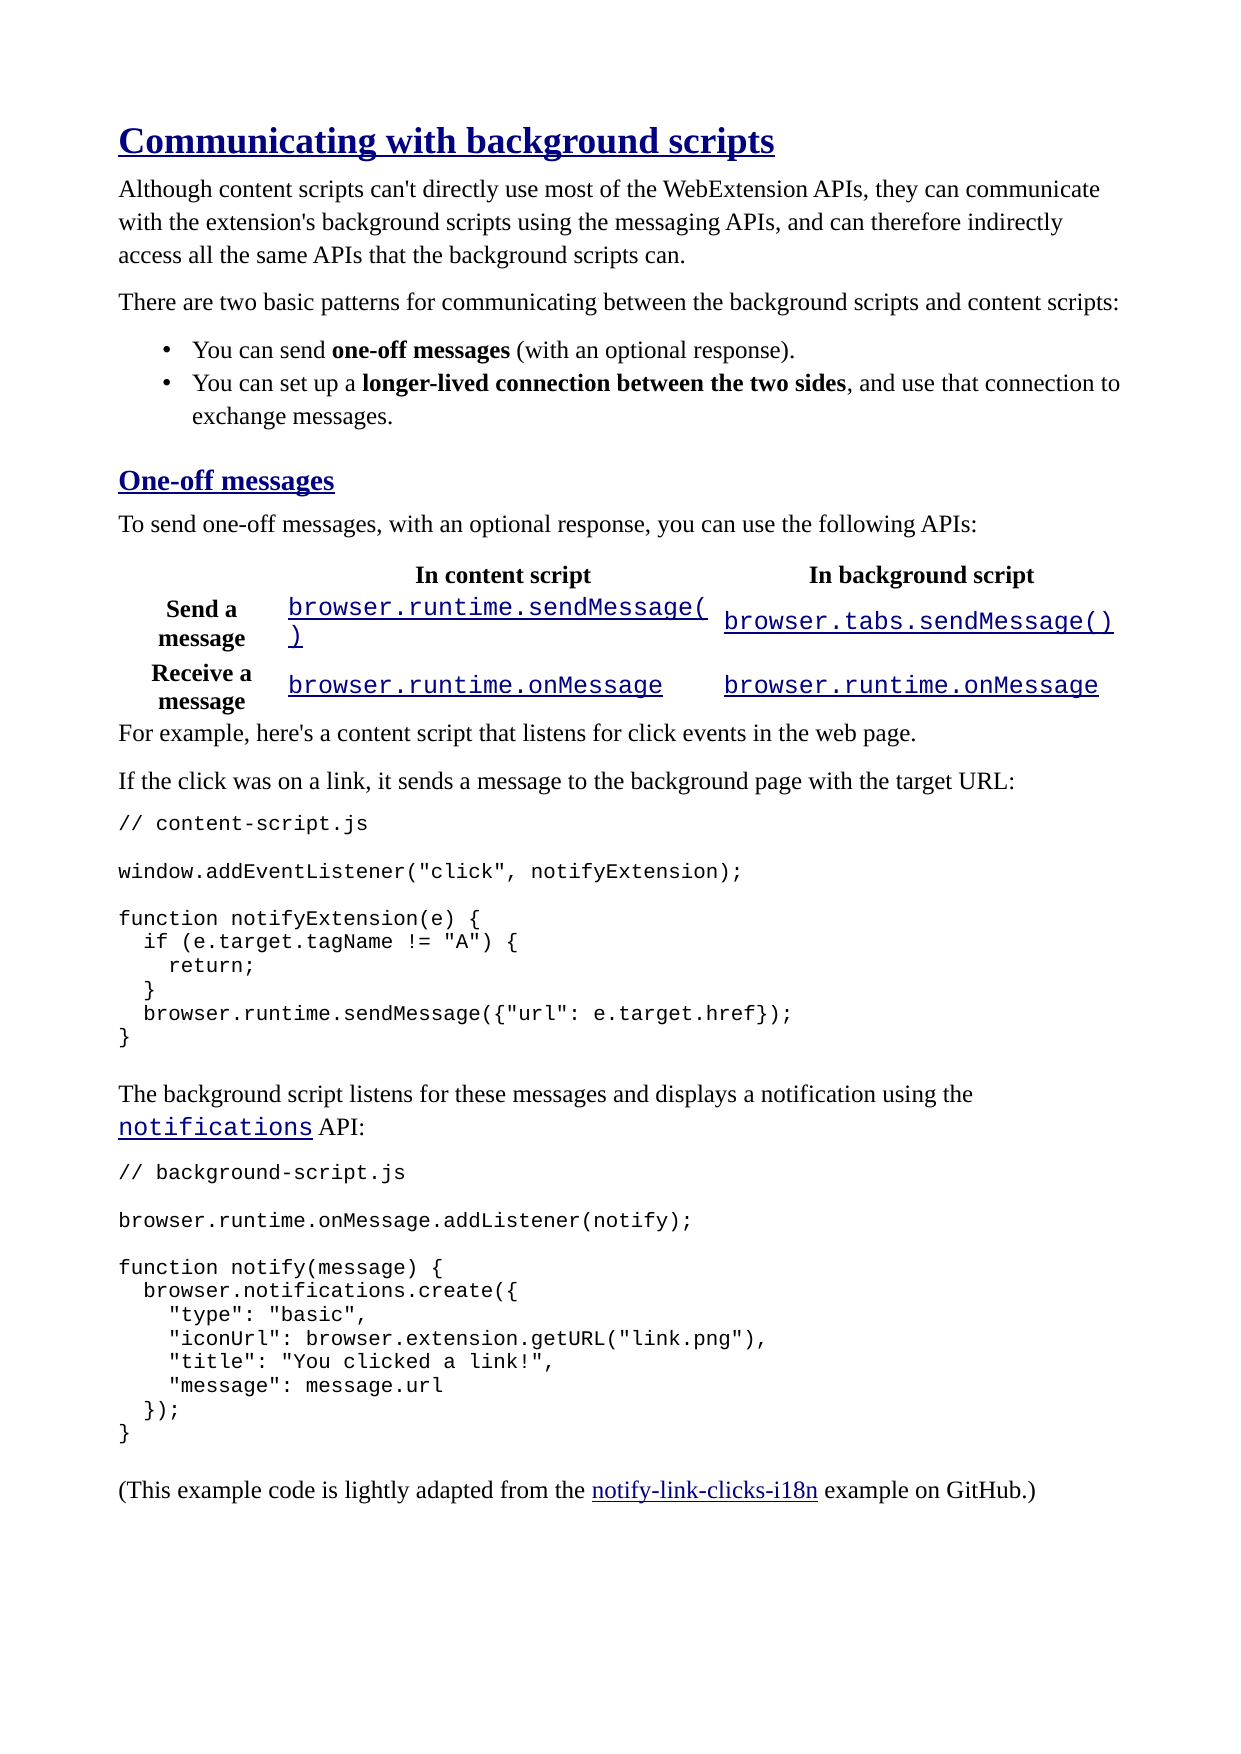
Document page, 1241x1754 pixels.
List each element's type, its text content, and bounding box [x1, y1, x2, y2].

text To send one-off messages, with an optional response, you can use the following APIs: [118, 509, 1122, 538]
text } [118, 1422, 1122, 1446]
text } [118, 1026, 1122, 1050]
text There are two basic patterns for communicating between the background scripts and content scripts: [118, 287, 1122, 316]
text If the click was on a link, it sends a message to the background page with the target URL: [118, 766, 1122, 794]
text browser.notifications.create({ [118, 1281, 1122, 1304]
text browser.runtime.onMessage.addListener(notify); [118, 1209, 1122, 1233]
text }); [118, 1399, 1122, 1422]
table_header [118, 557, 285, 591]
text browser.runtime.sendMessage({"url": e.target.href}); [118, 1002, 1122, 1026]
text "title": "You clicked a link!", [118, 1351, 1122, 1375]
list You can send one-off messages (with an optional response). [162, 335, 1122, 364]
table_cell browser.runtime.sendMessage() [285, 591, 721, 655]
table_cell Receive a message [118, 655, 285, 718]
text function notify(message) { [118, 1257, 1122, 1281]
text Although content scripts can't directly use most of the WebExtension APIs, they can communicate with the extension's background scripts using the messaging APIs, and can therefore indirectly access all the same APIs that the background scripts can. [118, 174, 1122, 268]
subtitle One-off messages [118, 463, 1122, 497]
table_cell browser.runtime.onMessage [285, 655, 721, 718]
table_cell browser.tabs.sendMessage() [721, 591, 1122, 655]
text } [118, 979, 1122, 1002]
subtitle Communicating with background scripts [118, 118, 1122, 161]
text The background script listens for these messages and displays a notification using the notifications API: [118, 1079, 1122, 1143]
list You can set up a longer-lived connection between the two sides, and use that connection to exchange messages. [162, 368, 1122, 430]
text "message": message.url [118, 1375, 1122, 1399]
text // background-script.js [118, 1162, 1122, 1186]
text "iconUrl": browser.extension.getURL("link.png"), [118, 1328, 1122, 1351]
text function notifyExtension(e) { [118, 908, 1122, 932]
table_header In background script [721, 557, 1122, 591]
text (This example code is lightly adapted from the notify-link-clicks-i18n example on GitHub.) [118, 1476, 1122, 1504]
text return; [118, 955, 1122, 979]
table_header In content script [285, 557, 721, 591]
table_cell Send a message [118, 591, 285, 655]
text For example, here's a content script that listens for click events in the web page. [118, 718, 1122, 747]
text "type": "basic", [118, 1304, 1122, 1328]
text window.addEventListener("click", notifyExtension); [118, 861, 1122, 884]
text // content-script.js [118, 813, 1122, 837]
text if (e.target.tagName != "A") { [118, 932, 1122, 955]
table_cell browser.runtime.onMessage [721, 655, 1122, 718]
